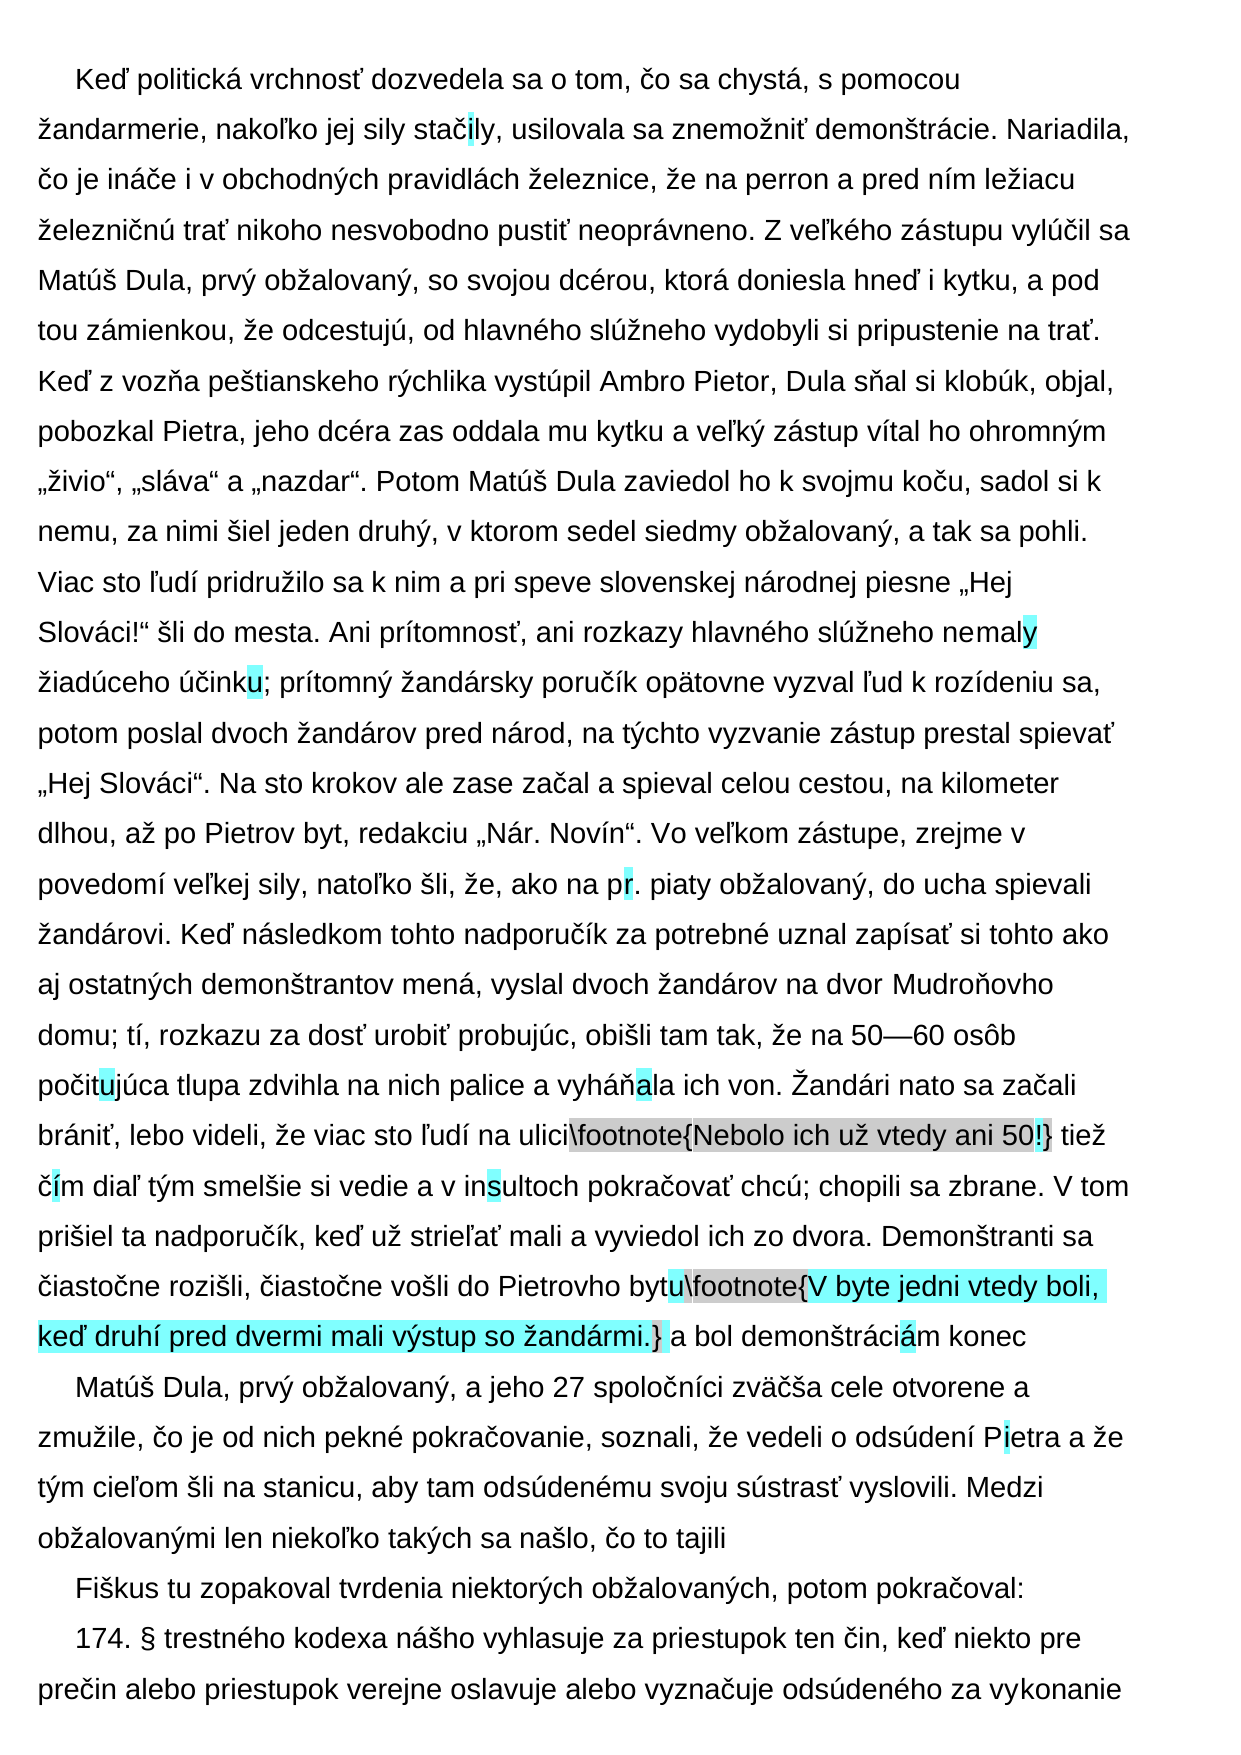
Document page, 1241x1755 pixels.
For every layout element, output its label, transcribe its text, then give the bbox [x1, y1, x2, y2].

text Keď politická vrchnosť dozvedela sa o tom, čo sa chystá, s pomocou žandarmerie, nakoľko jej sily stačily, usilovala sa znemožniť demonštrácie. Naria­dila, čo je ináče i v obchodných pravidlách železnice, že na perron a pred ním ležiacu železničnú trať ni­koho nesvobodno pustiť neoprávneno. Z veľkého zá­stupu vylúčil sa Matúš Dula, prvý obžalovaný, so svojou dcérou, ktorá doniesla hneď i kytku, a pod tou zámienkou, že odcestujú, od hlavného slúžneho vydobyli si pripustenie na trať. Keď z vozňa peštianskeho rýchlika vystúpil Ambro Pietor, Dula sňal si klobúk, objal, pobozkal Pietra, jeho dcéra zas oddala mu kytku a veľký zástup vítal ho ohromným „živio“, „sláva“ a „nazdar“. Potom Matúš Dula zaviedol ho k svojmu koču, sadol si k nemu, za nimi šiel jeden druhý, v ktorom sedel siedmy obžalovaný, a tak sa pohli. Viac sto ľudí pridružilo sa k nim a pri speve slovenskej národnej piesne „Hej Slováci!“ šli do mesta. Ani prítomnosť, ani rozkazy hlavného slúžneho ne­maly žiadúceho účinku; prítomný žandársky po­ručík opätovne vyzval ľud k rozídeniu sa, potom po­slal dvoch žandárov pred národ, na týchto vyzvanie zástup prestal spievať „Hej Slováci“. Na sto krokov ale zase začal a spieval celou cestou, na kilometer dlhou, až po Pietrov byt, redakciu „Nár. Novín“. Vo veľkom zástupe, zrejme v povedomí veľkej sily, natoľko šli, že, ako na pr. piaty obžalovaný, do ucha spievali žandárovi. Keď následkom tohto nadporučík za potrebné uznal zapísať si tohto ako aj ostatných demonštrantov mená, vyslal dvoch žandárov na dvor Mudroňovho domu; tí, rozkazu za dosť urobiť probujúc, obišli tam tak, že na 50—60 osôb počitujúca tlupa zdvihla na nich palice a vyháňala ich von. Žan­dári nato sa začali brániť, lebo videli, že viac sto ľudí na ulici\footnote{Nebolo ich už vtedy ani 50!} tiež čím diaľ tým smelšie si vedie a v insultoch pokračovať chcú; chopili sa zbrane. V tom prišiel ta nadporučík, keď už strieľať mali a vyviedol ich zo dvora. Demonštranti sa čiastočne rozišli, čia­stočne vošli do Pietrovho bytu\footnote{V byte jedni vtedy boli, keď druhí pred dvermi mali výstup so žandármi.} a bol demonštráciám konec [37, 62, 1130, 1353]
text 174. § trestného kodexa nášho vyhlasuje za prie­stupok ten čin, keď niekto pre prečin alebo priestupok verejne oslavuje alebo vyznačuje odsúdeného za vy­konanie [37, 1621, 1130, 1705]
text Matúš Dula, prvý obžalovaný, a jeho 27 spoloč­níci zväčša cele otvorene a zmužile, čo je od nich pekné pokračovanie, soznali, že vedeli o odsúdení Pietra a že tým cieľom šli na stanicu, aby tam od­súdenému svoju sústrasť vyslovili. Medzi obžalova­nými len niekoľko takých sa našlo, čo to tajili [37, 1370, 1130, 1554]
text Fiškus tu zopakoval tvrdenia niektorých obžalo­vaných, potom pokračoval: [37, 1571, 1130, 1604]
